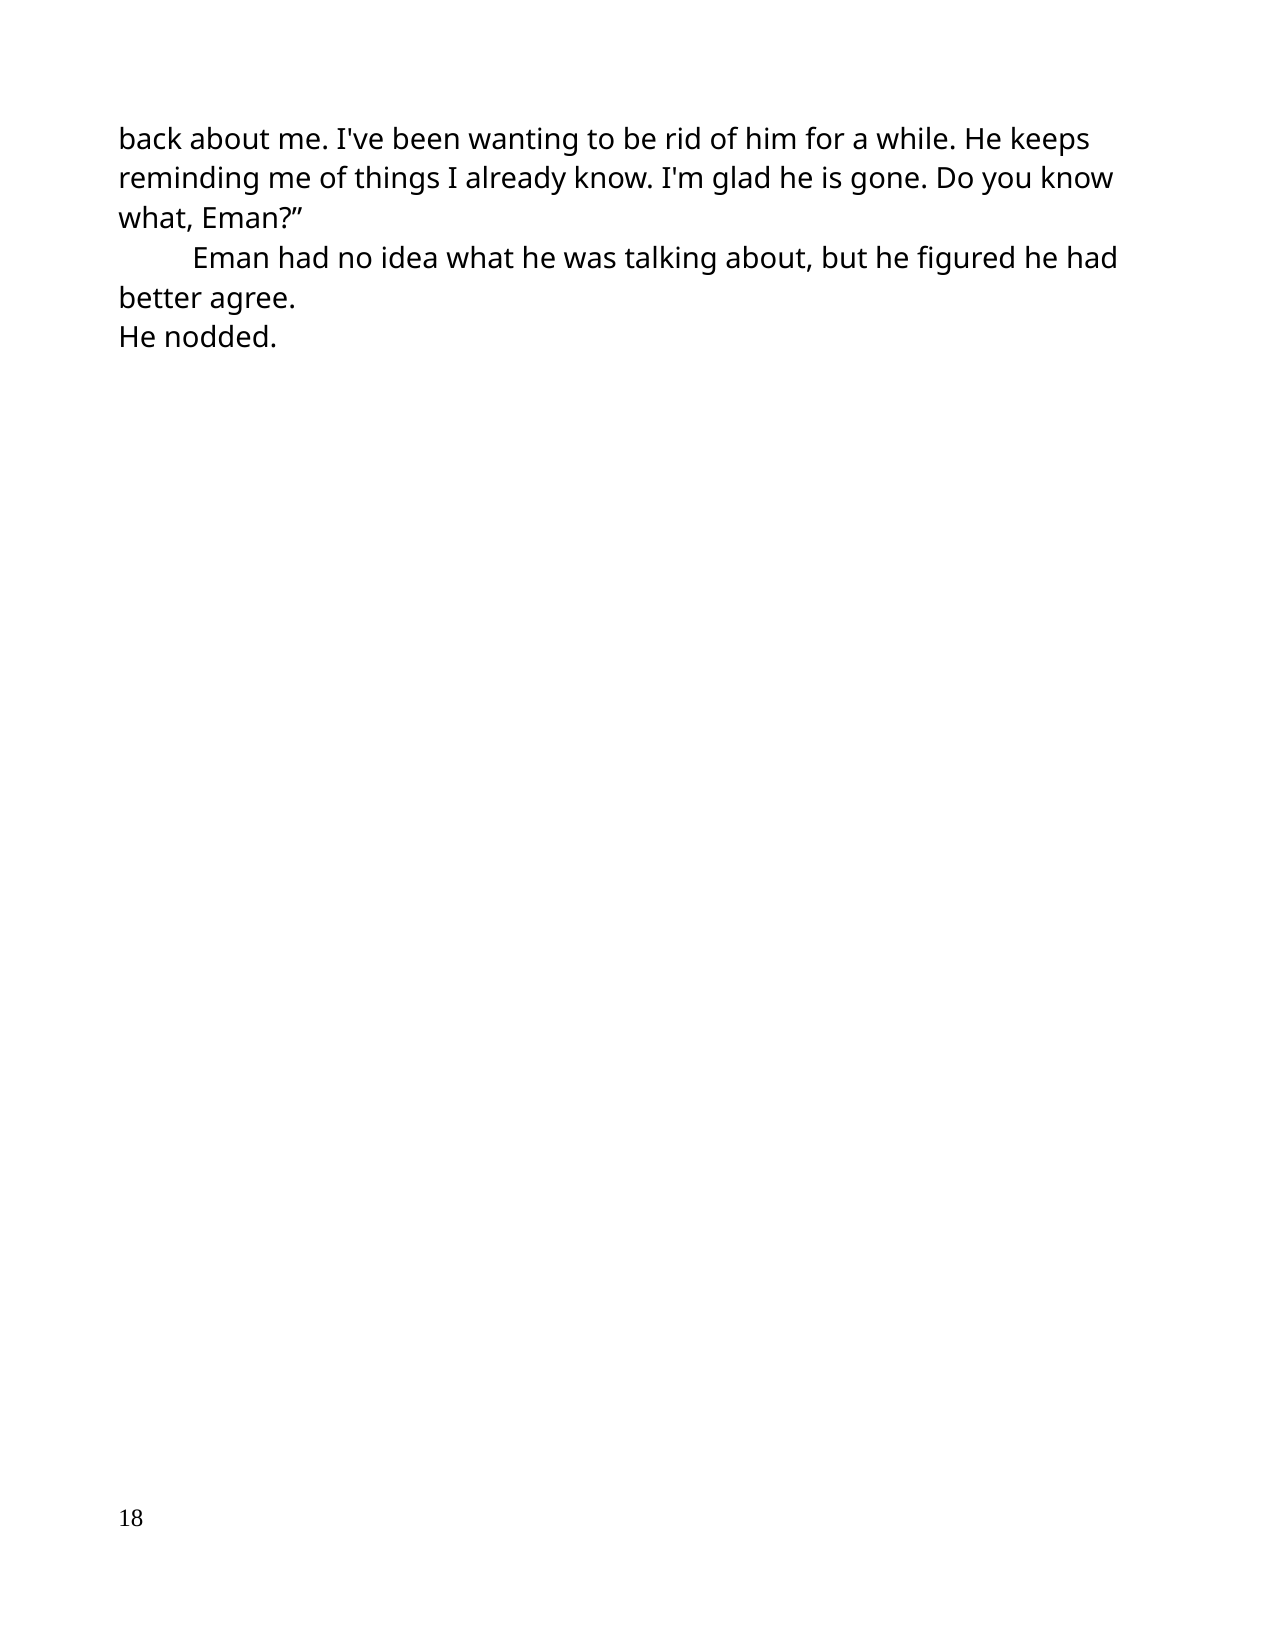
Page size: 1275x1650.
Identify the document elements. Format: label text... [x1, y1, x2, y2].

text back about me. I've been wanting to be rid of him for a while. He keeps reminding me of things I already know. I'm glad he is gone. Do you know what, Eman?” [118, 118, 1157, 237]
text Eman had no idea what he was talking about, but he figured he had better agree. [118, 237, 1157, 317]
text He nodded. [118, 317, 1157, 356]
